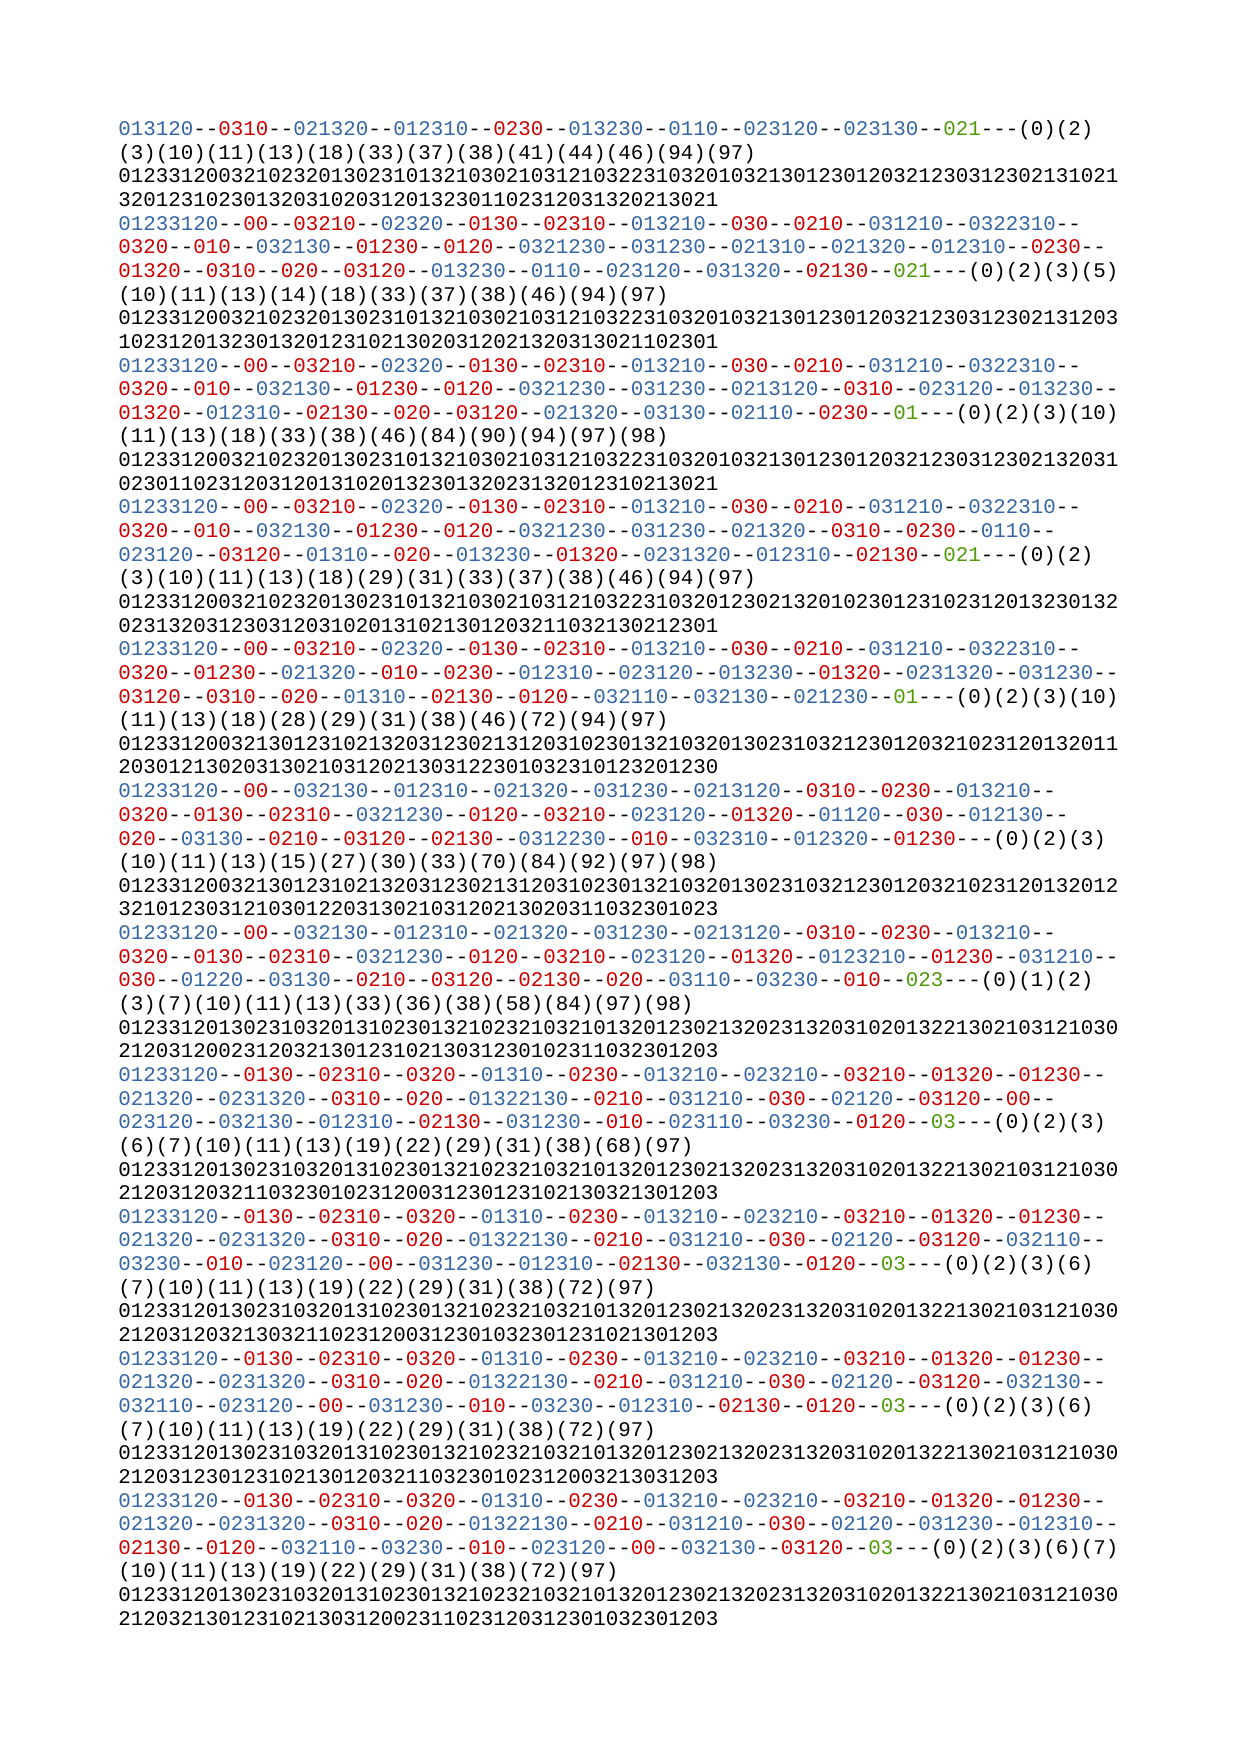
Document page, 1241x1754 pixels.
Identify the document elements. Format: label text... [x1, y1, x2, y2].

text 01233120032102320130231013210302103121032231032010321301230120321230312302131021320123102301320310203120132301102312031320213021 [118, 165, 1122, 213]
text 01233120032130123102132031230213120310230132103201302310321230120321023120132012321012303121030122031302103120213020311032301023 [118, 875, 1122, 922]
text 01233120130231032013102301321023210321013201230213202313203102013221302103121030212031200231203213012310213031230102311032301203 [118, 1017, 1122, 1064]
text 01233120--0130--02310--0320--01310--0230--013210--023210--03210--01320--01230--021320--0231320--0310--020--01322130--0210--031210--030--02120--03120--032130--032110--023120--00--031230--010--03230--012310--02130--0120--03---(0)(2)(3)(6)(7)(10)(11)(13)(19)(22)(29)(31)(38)(72)(97) [118, 1348, 1122, 1442]
text 01233120130231032013102301321023210321013201230213202313203102013221302103121030212031203211032301023120031230123102130321301203 [118, 1158, 1122, 1206]
text 01233120032102320130231013210302103121032231032010321301230120321230312302132031023011023120312013102013230132023132012310213021 [118, 449, 1122, 496]
text 01233120130231032013102301321023210321013201230213202313203102013221302103121030212031230123102130120321103230102312003213031203 [118, 1442, 1122, 1489]
text 01233120--00--03210--02320--0130--02310--013210--030--0210--031210--0322310--0320--010--032130--01230--0120--0321230--031230--021310--021320--012310--0230--01320--0310--020--03120--013230--0110--023120--031320--02130--021---(0)(2)(3)(5)(10)(11)(13)(14)(18)(33)(37)(38)(46)(94)(97) [118, 213, 1122, 307]
text 01233120--00--03210--02320--0130--02310--013210--030--0210--031210--0322310--0320--010--032130--01230--0120--0321230--031230--0213120--0310--023120--013230--01320--012310--02130--020--03120--021320--03130--02110--0230--01---(0)(2)(3)(10)(11)(13)(18)(33)(38)(46)(84)(90)(94)(97)(98) [118, 354, 1122, 449]
text 01233120--00--03210--02320--0130--02310--013210--030--0210--031210--0322310--0320--01230--021320--010--0230--012310--023120--013230--01320--0231320--031230--03120--0310--020--01310--02130--0120--032110--032130--021230--01---(0)(2)(3)(10)(11)(13)(18)(28)(29)(31)(38)(46)(72)(94)(97) [118, 638, 1122, 733]
text 01233120130231032013102301321023210321013201230213202313203102013221302103121030212031203213032110231200312301032301231021301203 [118, 1300, 1122, 1348]
text 01233120--0130--02310--0320--01310--0230--013210--023210--03210--01320--01230--021320--0231320--0310--020--01322130--0210--031210--030--02120--03120--032110--03230--010--023120--00--031230--012310--02130--032130--0120--03---(0)(2)(3)(6)(7)(10)(11)(13)(19)(22)(29)(31)(38)(72)(97) [118, 1206, 1122, 1300]
text 01233120--0130--02310--0320--01310--0230--013210--023210--03210--01320--01230--021320--0231320--0310--020--01322130--0210--031210--030--02120--03120--00--023120--032130--012310--02130--031230--010--023110--03230--0120--03---(0)(2)(3)(6)(7)(10)(11)(13)(19)(22)(29)(31)(38)(68)(97) [118, 1064, 1122, 1158]
text 013120--0310--021320--012310--0230--013230--0110--023120--023130--021---(0)(2)(3)(10)(11)(13)(18)(33)(37)(38)(41)(44)(46)(94)(97) [118, 118, 1122, 165]
text 01233120032102320130231013210302103121032231032012302132010230123102312013230132023132031230312031020131021301203211032130212301 [118, 591, 1122, 638]
text 01233120--00--032130--012310--021320--031230--0213120--0310--0230--013210--0320--0130--02310--0321230--0120--03210--023120--01320--01120--030--012130--020--03130--0210--03120--02130--0312230--010--032310--012320--01230---(0)(2)(3)(10)(11)(13)(15)(27)(30)(33)(70)(84)(92)(97)(98) [118, 780, 1122, 875]
text 01233120130231032013102301321023210321013201230213202313203102013221302103121030212032130123102130312002311023120312301032301203 [118, 1584, 1122, 1631]
text 01233120--00--03210--02320--0130--02310--013210--030--0210--031210--0322310--0320--010--032130--01230--0120--0321230--031230--021320--0310--0230--0110--023120--03120--01310--020--013230--01320--0231320--012310--02130--021---(0)(2)(3)(10)(11)(13)(18)(29)(31)(33)(37)(38)(46)(94)(97) [118, 496, 1122, 591]
text 01233120--0130--02310--0320--01310--0230--013210--023210--03210--01320--01230--021320--0231320--0310--020--01322130--0210--031210--030--02120--031230--012310--02130--0120--032110--03230--010--023120--00--032130--03120--03---(0)(2)(3)(6)(7)(10)(11)(13)(19)(22)(29)(31)(38)(72)(97) [118, 1489, 1122, 1584]
text 01233120--00--032130--012310--021320--031230--0213120--0310--0230--013210--0320--0130--02310--0321230--0120--03210--023120--01320--0123210--01230--031210--030--01220--03130--0210--03120--02130--020--03110--03230--010--023---(0)(1)(2)(3)(7)(10)(11)(13)(33)(36)(38)(58)(84)(97)(98) [118, 922, 1122, 1017]
text 01233120032130123102132031230213120310230132103201302310321230120321023120132011203012130203130210312021303122301032310123201230 [118, 733, 1122, 780]
text 01233120032102320130231013210302103121032231032010321301230120321230312302131203102312013230132012310213020312021320313021102301 [118, 307, 1122, 354]
